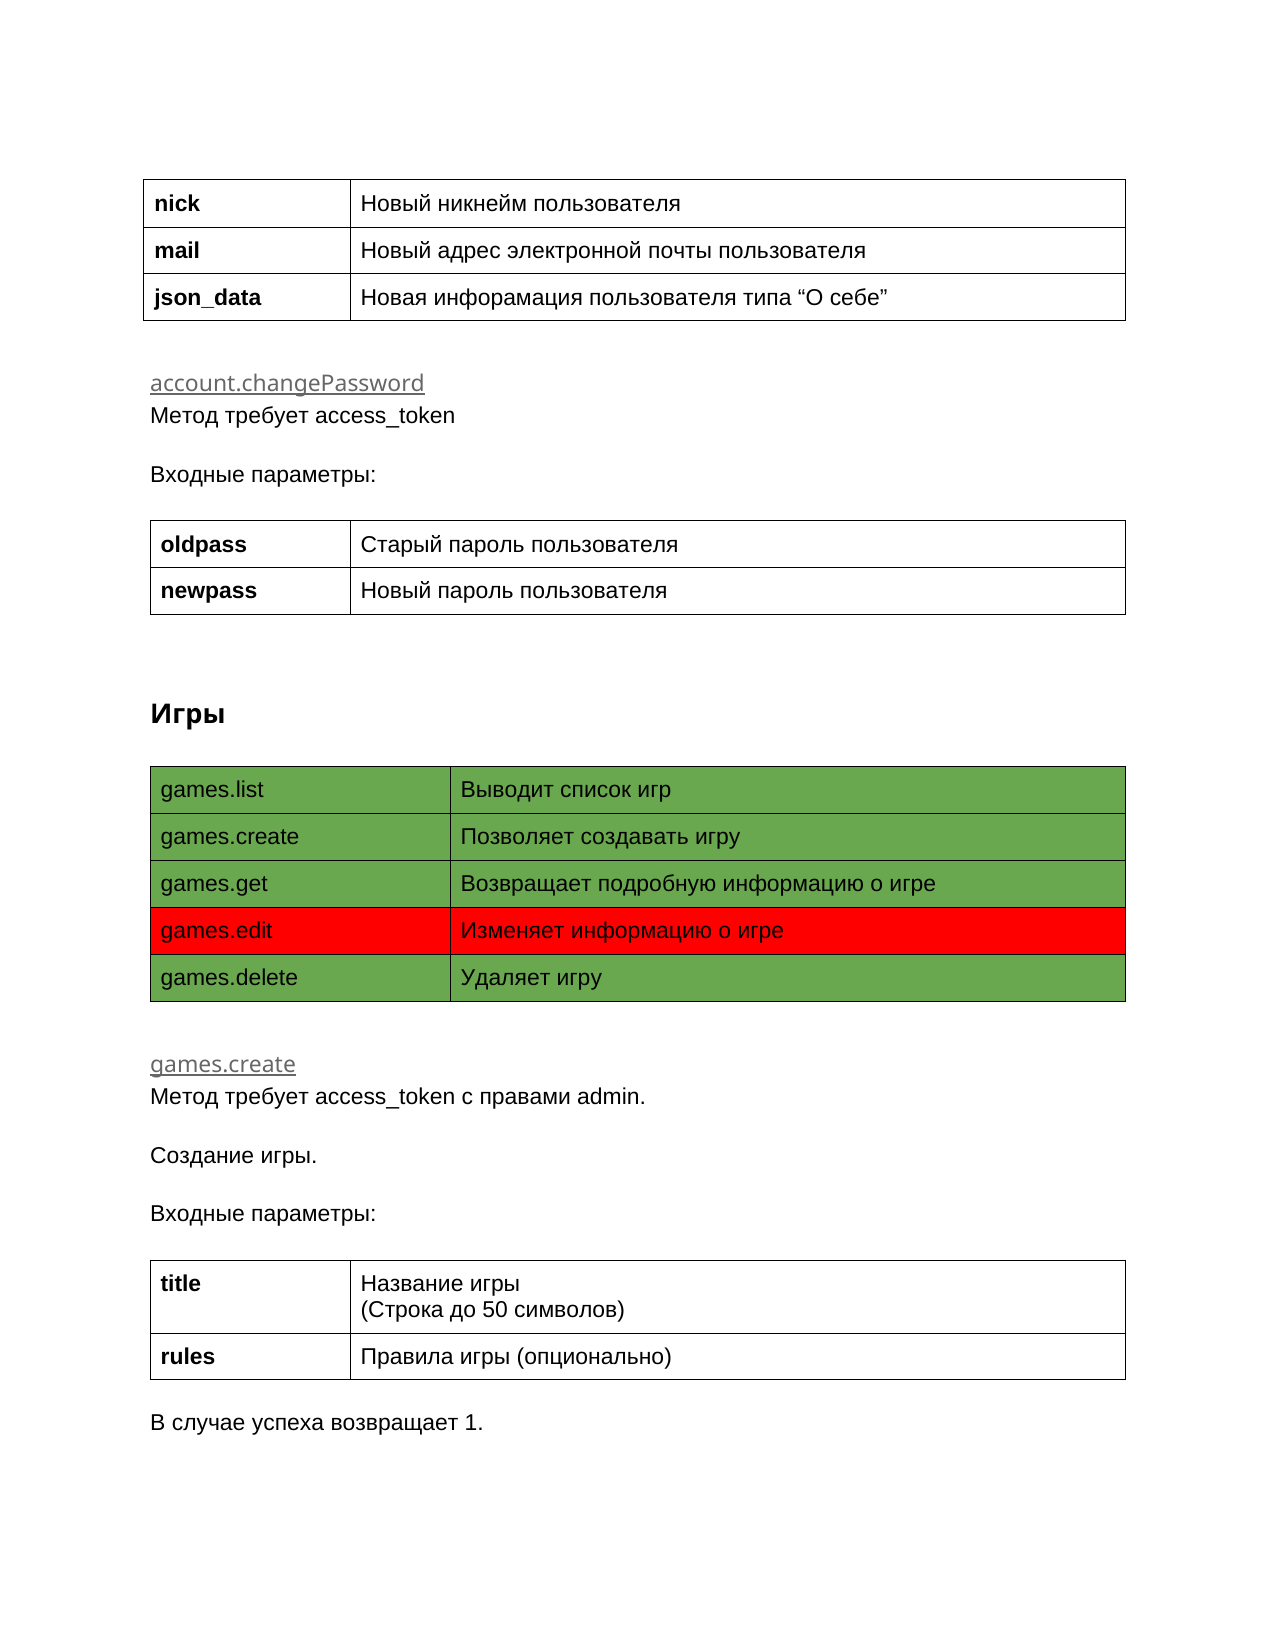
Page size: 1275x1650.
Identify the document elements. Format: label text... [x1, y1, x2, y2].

table_cell Правила игры (опционально) [351, 1334, 1125, 1379]
table_header Название игры (Строка до 50 символов) [351, 1261, 1125, 1332]
table_cell Новый адрес электронной почты пользователя [351, 228, 1125, 273]
table_cell games.create [151, 814, 450, 860]
table_cell Изменяет информацию о игре [451, 908, 1125, 954]
text Метод требует access_token с правами admin. [150, 1083, 1125, 1109]
table_cell json_data [144, 274, 350, 320]
text В случае успеха возвращает 1. [150, 1409, 1125, 1435]
table_header Новый никнейм пользователя [351, 180, 1125, 226]
text Создание игры. [150, 1142, 1125, 1168]
text Входные параметры: [150, 462, 1125, 487]
table_header games.list [151, 767, 450, 813]
table_header title [151, 1261, 350, 1332]
table_cell Новая инфорамация пользователя типа “О себе” [351, 274, 1125, 320]
table_cell Удаляет игру [451, 955, 1125, 1001]
table_cell Новый пароль пользователя [351, 568, 1125, 614]
table_header Старый пароль пользователя [351, 521, 1125, 567]
table_header nick [144, 180, 350, 226]
text Входные параметры: [150, 1201, 1125, 1227]
table_cell mail [144, 228, 350, 273]
subtitle Игры [150, 694, 1125, 731]
table_header Выводит список игр [451, 767, 1125, 813]
table_cell games.edit [151, 908, 450, 954]
table_cell games.get [151, 861, 450, 907]
table_cell Позволяет создавать игру [451, 814, 1125, 860]
subtitle games.create [150, 1048, 1125, 1079]
table_header oldpass [151, 521, 350, 567]
table_cell Возвращает подробную информацию о игре [451, 861, 1125, 907]
table_cell games.delete [151, 955, 450, 1001]
text Метод требует access_token [150, 403, 1125, 428]
subtitle account.changePassword [150, 367, 1125, 398]
table_cell rules [151, 1334, 350, 1379]
table_cell newpass [151, 568, 350, 614]
